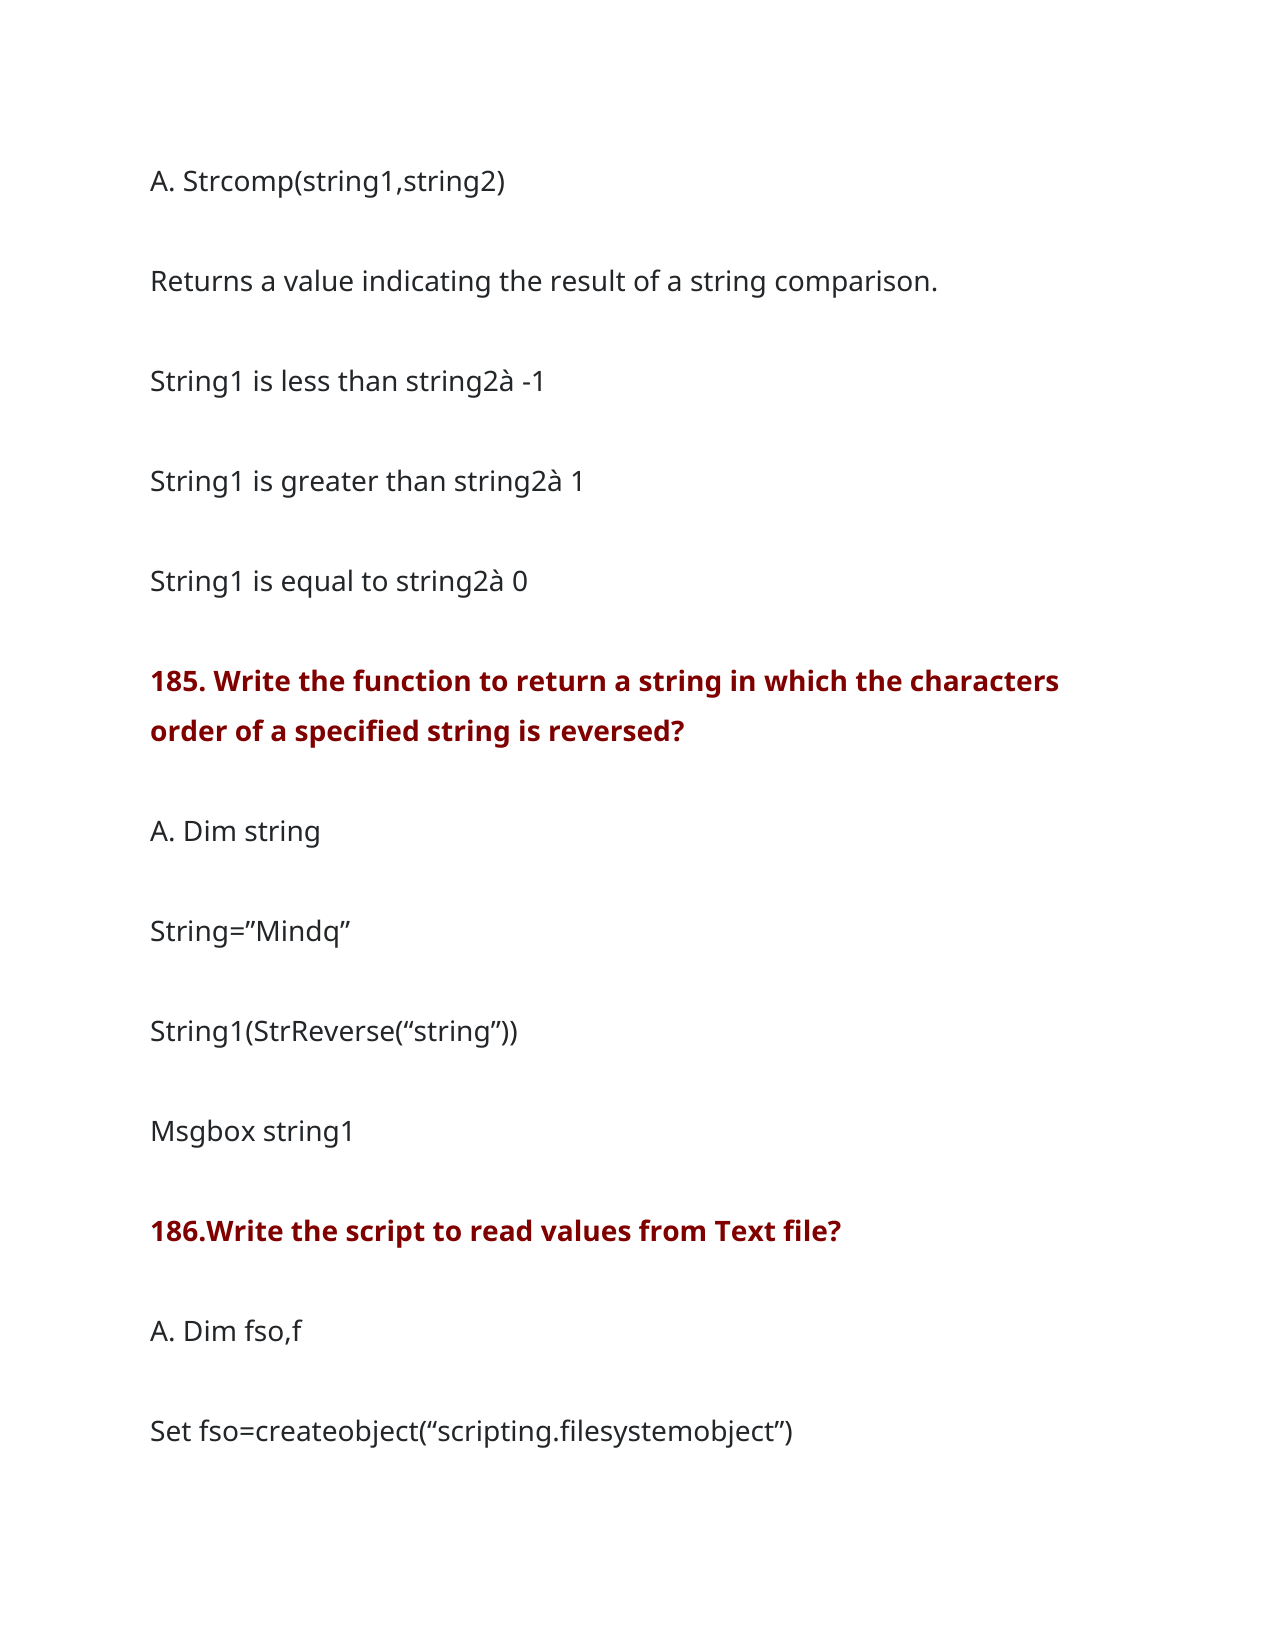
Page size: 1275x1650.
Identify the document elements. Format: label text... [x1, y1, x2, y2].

text String=”Mindq” [150, 900, 1125, 950]
text String1 is equal to string2à 0 [150, 550, 1125, 600]
text A. Strcomp(string1,string2) [150, 150, 1125, 200]
text Msgbox string1 [150, 1100, 1125, 1150]
text 185. Write the function to return a string in which the characters order of a specified string is reversed? [150, 650, 1125, 750]
text String1(StrReverse(“string”)) [150, 1000, 1125, 1050]
text String1 is less than string2à -1 [150, 350, 1125, 400]
text Set fso=createobject(“scripting.filesystemobject”) [150, 1400, 1125, 1450]
text Returns a value indicating the result of a string comparison. [150, 250, 1125, 300]
text A. Dim string [150, 800, 1125, 850]
text A. Dim fso,f [150, 1300, 1125, 1350]
text 186.Write the script to read values from Text file? [150, 1200, 1125, 1250]
text String1 is greater than string2à 1 [150, 450, 1125, 500]
